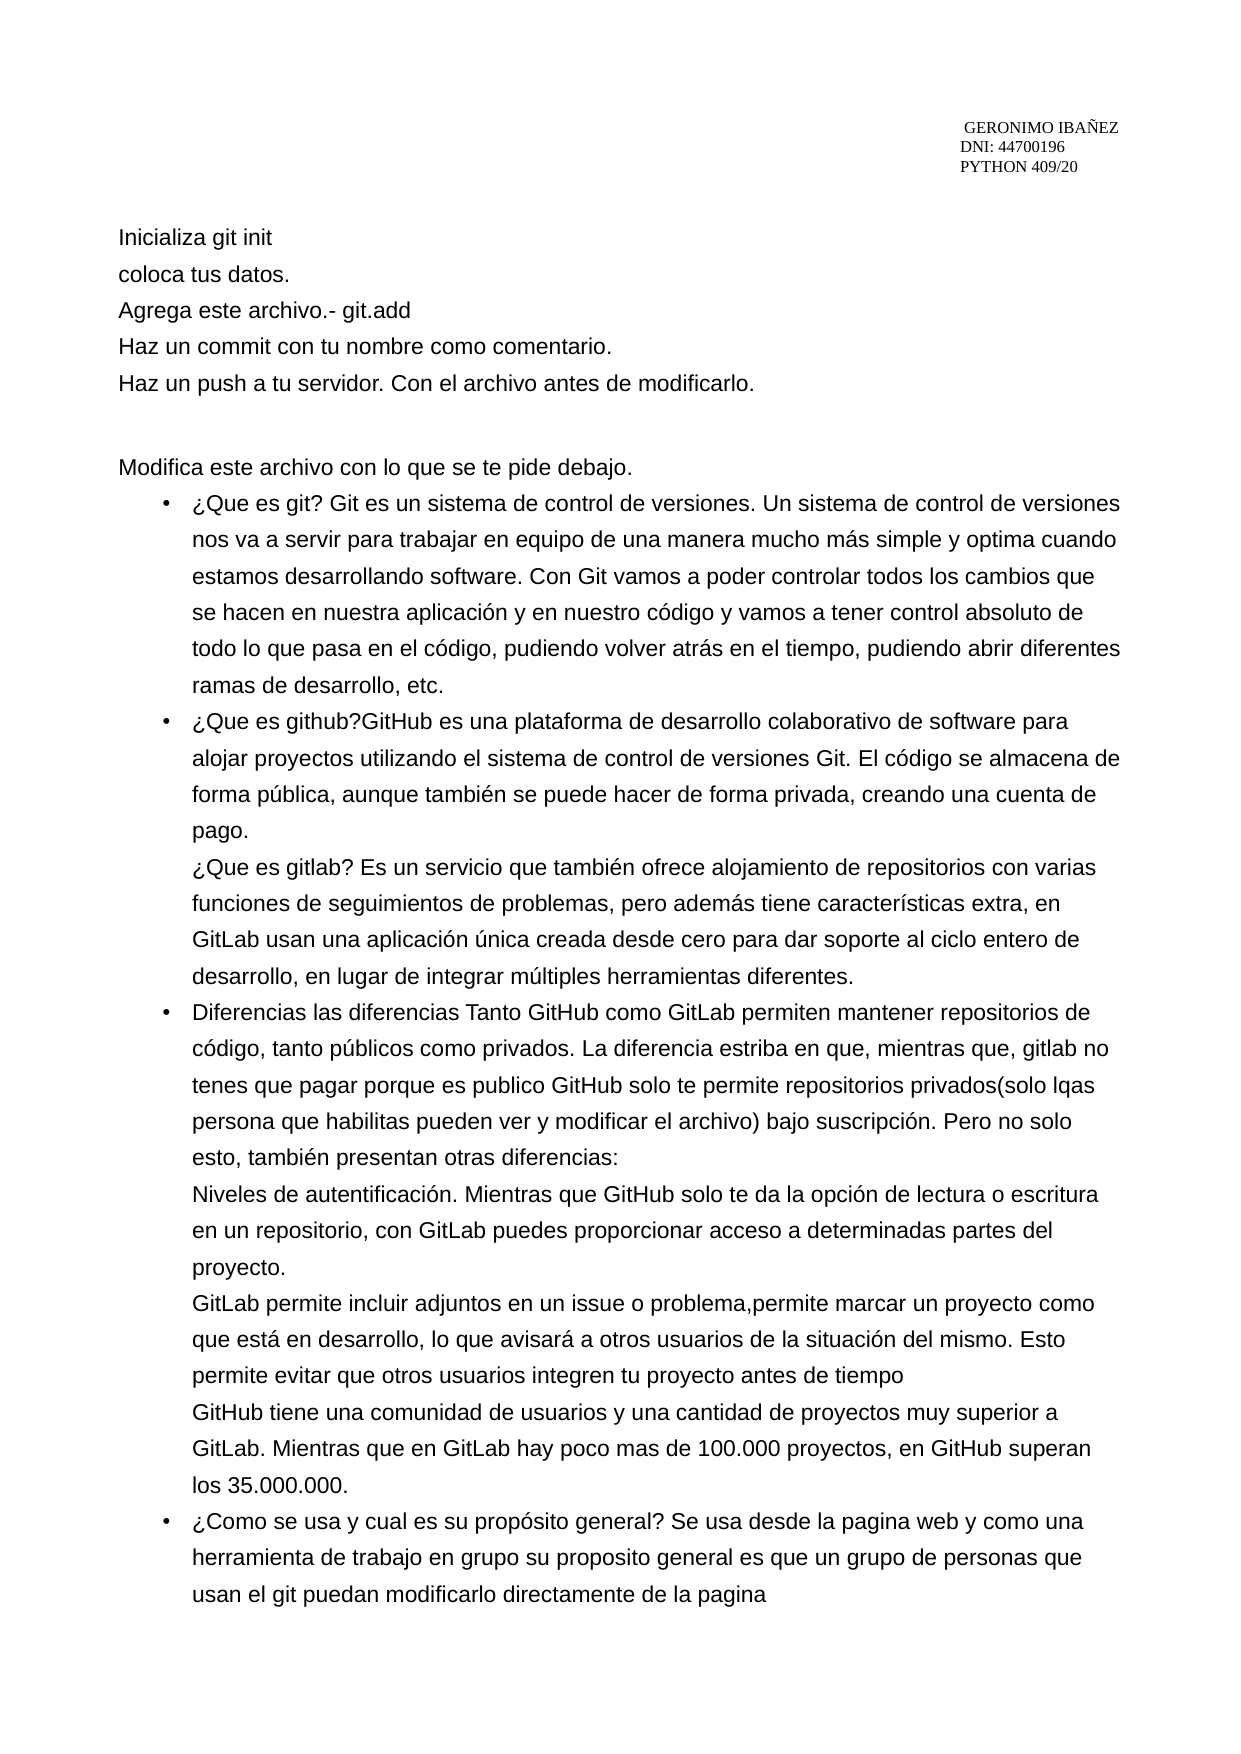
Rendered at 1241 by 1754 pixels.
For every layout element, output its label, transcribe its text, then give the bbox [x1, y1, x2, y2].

text coloca tus datos. [118, 261, 1122, 287]
text Inicializa git init [118, 224, 1122, 251]
list ¿Como se usa y cual es su propósito general? Se usa desde la pagina web y como una herramienta de trabajo en grupo su proposito general es que un grupo de personas que usan el git puedan modificarlo directamente de la pagina [162, 1508, 1122, 1607]
list ¿Que es git? Git es un sistema de control de versiones. Un sistema de control de versiones nos va a servir para trabajar en equipo de una manera mucho más simple y optima cuando estamos desarrollando software. Con Git vamos a poder controlar todos los cambios que se hacen en nuestra aplicación y en nuestro código y vamos a tener control absoluto de todo lo que pasa en el código, pudiendo volver atrás en el tiempo, pudiendo abrir diferentes ramas de desarrollo, etc. [162, 490, 1122, 698]
text Agrega este archivo.- git.add [118, 297, 1122, 323]
list desarrollo, en lugar de integrar múltiples herramientas diferentes. [162, 963, 1122, 989]
list GitHub tiene una comunidad de usuarios y una cantidad de proyectos muy superior a GitLab. Mientras que en GitLab hay poco mas de 100.000 proyectos, en GitHub superan los 35.000.000. [162, 1399, 1122, 1498]
list Niveles de autentificación. Mientras que GitHub solo te da la opción de lectura o escritura en un repositorio, con GitLab puedes proporcionar acceso a determinadas partes del proyecto. [162, 1181, 1122, 1280]
text Haz un push a tu servidor. Con el archivo antes de modificarlo. [118, 370, 1122, 396]
text Modifica este archivo con lo que se te pide debajo. [118, 454, 1122, 480]
list ¿Que es github?GitHub es una plataforma de desarrollo colaborativo de software para alojar proyectos utilizando el sistema de control de versiones Git. El código se almacena de forma pública, aunque también se puede hacer de forma privada, creando una cuenta de pago. [162, 708, 1122, 843]
text Haz un commit con tu nombre como comentario. [118, 333, 1122, 360]
list GitLab permite incluir adjuntos en un issue o problema,permite marcar un proyecto como que está en desarrollo, lo que avisará a otros usuarios de la situación del mismo. Esto permite evitar que otros usuarios integren tu proyecto antes de tiempo [162, 1290, 1122, 1389]
list ¿Que es gitlab? Es un servicio que también ofrece alojamiento de repositorios con varias funciones de seguimientos de problemas, pero además tiene características extra, en GitLab usan una aplicación única creada desde cero para dar soporte al ciclo entero de [162, 853, 1122, 953]
list Diferencias las diferencias Tanto GitHub como GitLab permiten mantener repositorios de código, tanto públicos como privados. La diferencia estriba en que, mientras que, gitlab no tenes que pagar porque es publico GitHub solo te permite repositorios privados(solo lqas persona que habilitas pueden ver y modificar el archivo) bajo suscripción. Pero no solo esto, también presentan otras diferencias: [162, 999, 1122, 1171]
